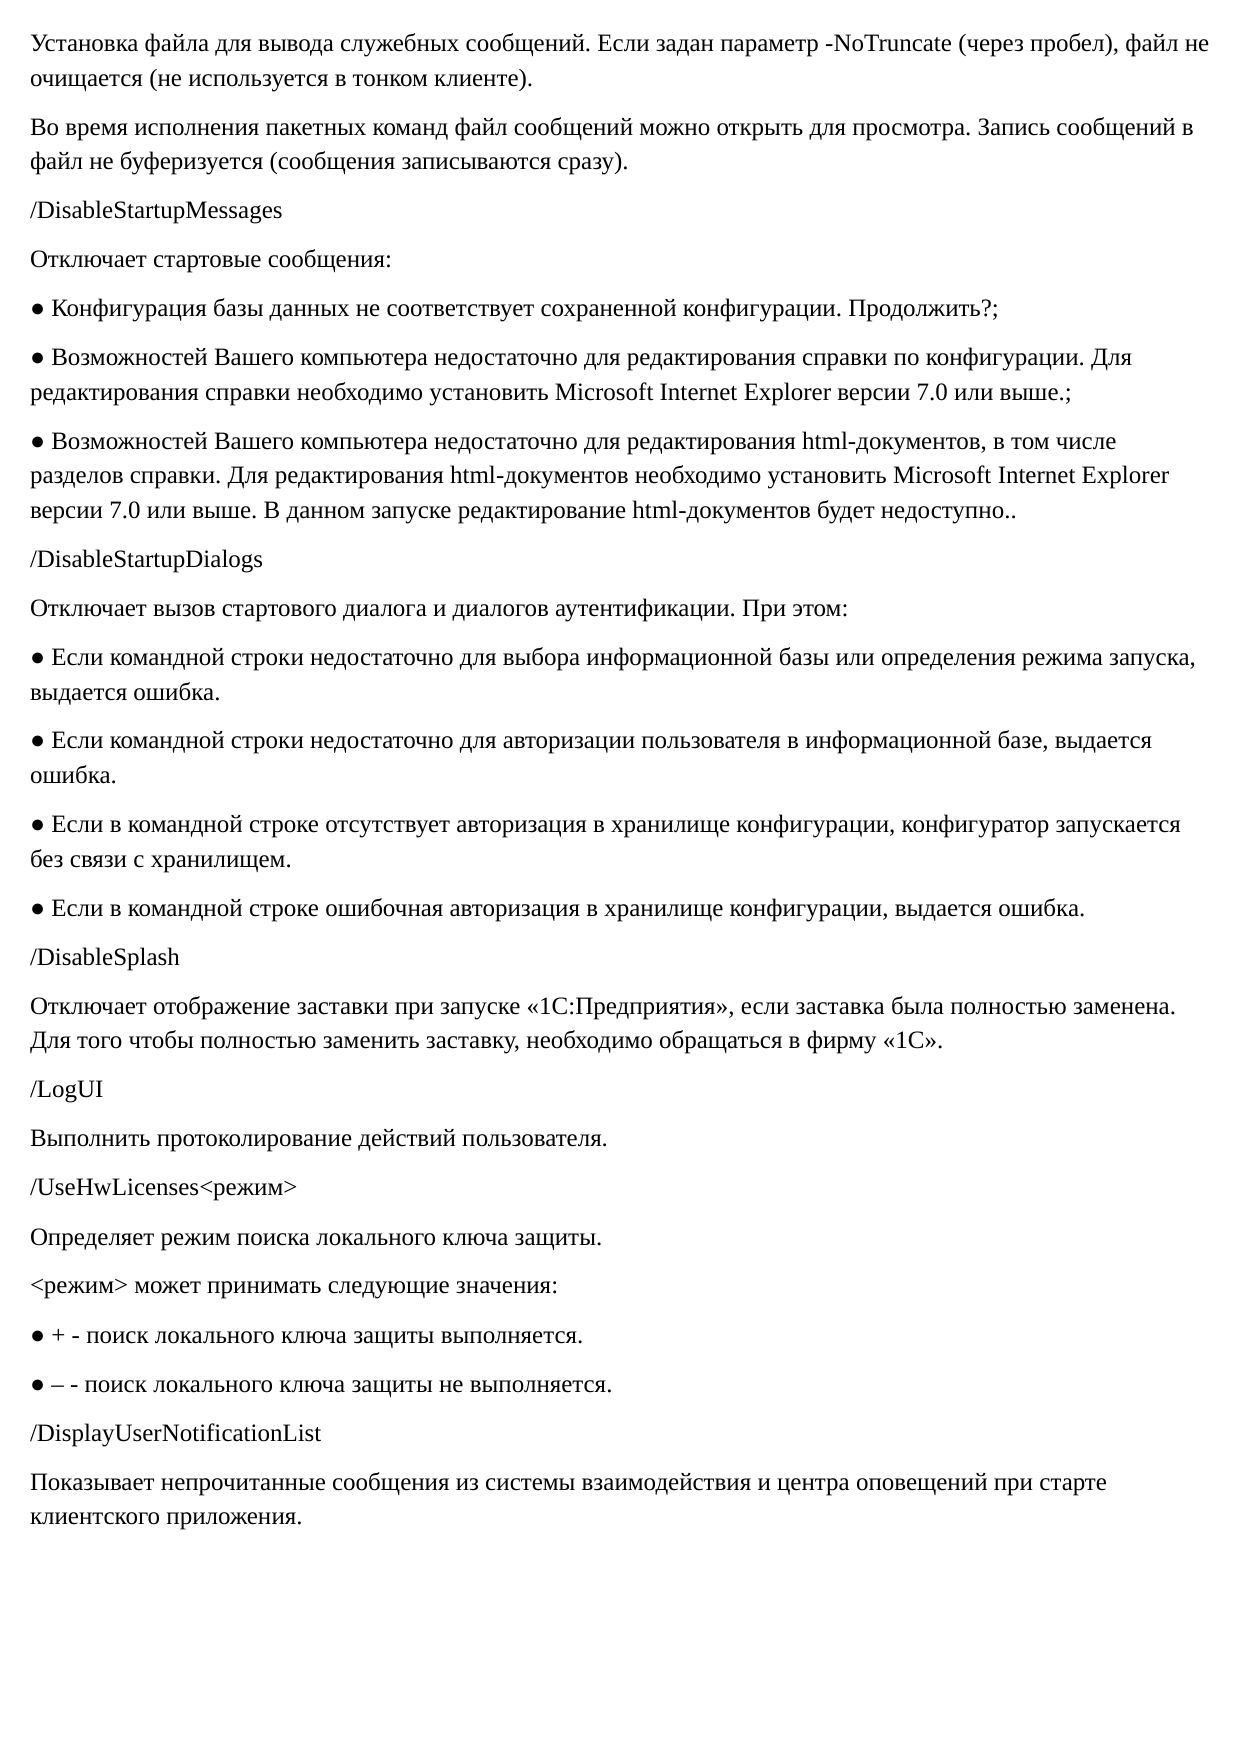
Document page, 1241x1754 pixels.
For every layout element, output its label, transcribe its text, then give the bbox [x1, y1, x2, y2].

text Установка файла для вывода служебных сообщений. Если задан параметр -NoTruncate (через пробел), файл не очищается (не используется в тонком клиенте). [30, 28, 1211, 91]
text Отключает отображение заставки при запуске «1С:Предприятия», если заставка была полностью заменена. Для того чтобы полностью заменить заставку, необходимо обращаться в фирму «1С». [30, 991, 1211, 1054]
text /DisableSplash [30, 942, 1211, 971]
text Отключает вызов стартового диалога и диалогов аутентификации. При этом: [30, 593, 1211, 622]
text ● Возможностей Вашего компьютера недостаточно для редактирования справки по конфигурации. Для редактирования справки необходимо установить Microsoft Internet Explorer версии 7.0 или выше.; [30, 342, 1211, 406]
text ● Если командной строки недостаточно для выбора информационной базы или определения режима запуска, выдается ошибка. [30, 642, 1211, 705]
text /DisableStartupDialogs [30, 544, 1211, 573]
text ● Если в командной строке отсутствует авторизация в хранилище конфигурации, конфигуратор запускается без связи с хранилищем. [30, 809, 1211, 872]
text <режим> может принимать следующие значения: [30, 1271, 1211, 1299]
text /DisableStartupMessages [30, 195, 1211, 224]
text Определяет режим поиска локального ключа защиты. [30, 1222, 1211, 1250]
text ● Если командной строки недостаточно для авторизации пользователя в информационной базе, выдается ошибка. [30, 726, 1211, 789]
text Отключает стартовые сообщения: [30, 244, 1211, 273]
text ● Возможностей Вашего компьютера недостаточно для редактирования html-документов, в том числе разделов справки. Для редактирования html-документов необходимо установить Microsoft Internet Explorer версии 7.0 или выше. В данном запуске редактирование html-документов будет недоступно.. [30, 426, 1211, 524]
text Во время исполнения пакетных команд файл сообщений можно открыть для просмотра. Запись сообщений в файл не буферизуется (сообщения записываются сразу). [30, 112, 1211, 175]
text Выполнить протоколирование действий пользователя. [30, 1123, 1211, 1152]
text ● Если в командной строке ошибочная авторизация в хранилище конфигурации, выдается ошибка. [30, 893, 1211, 921]
text Показывает непрочитанные сообщения из системы взаимодействия и центра оповещений при старте клиентского приложения. [30, 1467, 1211, 1530]
text ● + ‑ поиск локального ключа защиты выполняется. [30, 1320, 1211, 1348]
text /LogUI [30, 1074, 1211, 1103]
text /DisplayUserNotificationList [30, 1418, 1211, 1447]
text ● – ‑ поиск локального ключа защиты не выполняется. [30, 1369, 1211, 1397]
text ● Конфигурация базы данных не соответствует сохраненной конфигурации. Продолжить?; [30, 293, 1211, 322]
text /UseHwLicenses<режим> [30, 1172, 1211, 1201]
